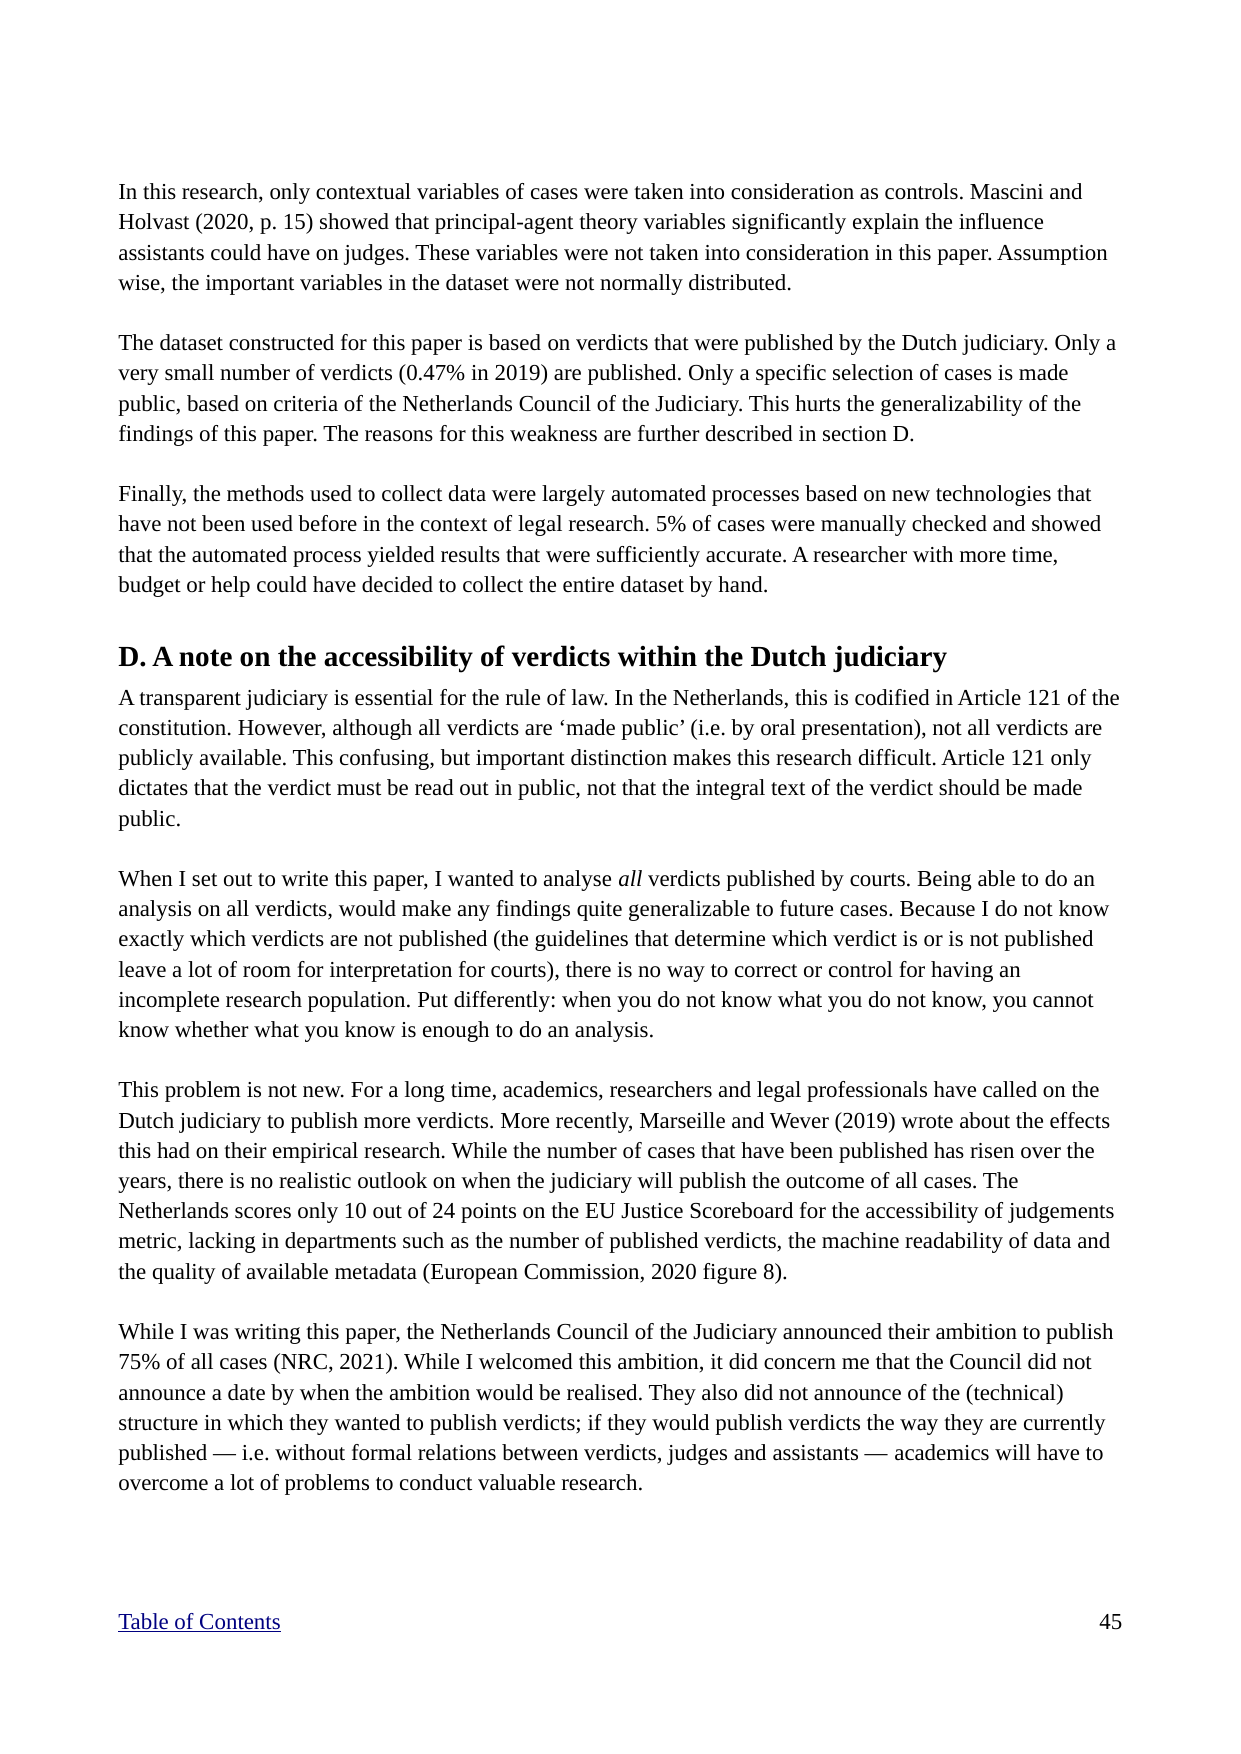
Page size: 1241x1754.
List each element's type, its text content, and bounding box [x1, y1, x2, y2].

text Finally, the methods used to collect data were largely automated processes based on new technologies that have not been used before in the context of legal research. 5% of cases were manually checked and showed that the automated process yielded results that were sufficiently accurate. A researcher with more time, budget or help could have decided to collect the entire dataset by hand. [118, 480, 1122, 597]
text While I was writing this paper, the Netherlands Council of the Judiciary announced their ambition to publish 75% of all cases (NRC, 2021). While I welcomed this ambition, it did concern me that the Council did not announce a date by when the ambition would be realised. They also did not announce of the (technical) structure in which they wanted to publish verdicts; if they would publish verdicts the way they are currently published — i.e. without formal relations between verdicts, judges and assistants — academics will have to overcome a lot of problems to conduct valuable research. [118, 1318, 1122, 1496]
text In this research, only contextual variables of cases were taken into consideration as controls. Mascini and Holvast (2020, p. 15) showed that principal-agent theory variables significantly explain the influence assistants could have on judges. These variables were not taken into consideration in this paper. Assumption wise, the important variables in the dataset were not normally distributed. [118, 178, 1122, 295]
text This problem is not new. For a long time, academics, researchers and legal professionals have called on the Dutch judiciary to publish more verdicts. More recently, Marseille and Wever (2019) wrote about the effects this had on their empirical research. While the number of cases that have been published has risen over the years, there is no realistic outlook on when the judiciary will publish the outcome of all cases. The Netherlands scores only 10 out of 24 points on the EU Justice Scoreboard for the accessibility of judgements metric, lacking in departments such as the number of published verdicts, the machine readability of data and the quality of available metadata (European Commission, 2020 figure 8). [118, 1076, 1122, 1284]
text A transparent judiciary is essential for the rule of law. In the Netherlands, this is codified in Article 121 of the constitution. However, although all verdicts are ‘made public’ (i.e. by oral presentation), not all verdicts are publicly available. This confusing, but important distinction makes this research difficult. Article 121 only dictates that the verdict must be read out in public, not that the integral text of the verdict should be made public. [118, 684, 1122, 831]
text The dataset constructed for this paper is based on verdicts that were published by the Dutch judiciary. Only a very small number of verdicts (0.47% in 2019) are published. Only a specific selection of cases is made public, based on criteria of the Netherlands Council of the Judiciary. This hurts the generalizability of the findings of this paper. The reasons for this weakness are further described in section D. [118, 329, 1122, 446]
text When I set out to write this paper, I wanted to analyse all verdicts published by courts. Being able to do an analysis on all verdicts, would make any findings quite generalizable to future cases. Because I do not know exactly which verdicts are not published (the guidelines that determine which verdict is or is not published leave a lot of room for interpretation for courts), there is no way to correct or control for having an incomplete research population. Put differently: when you do not know what you do not know, you cannot know whether what you know is enough to do an analysis. [118, 865, 1122, 1042]
subtitle D. A note on the accessibility of verdicts within the Dutch judiciary [118, 639, 1122, 673]
